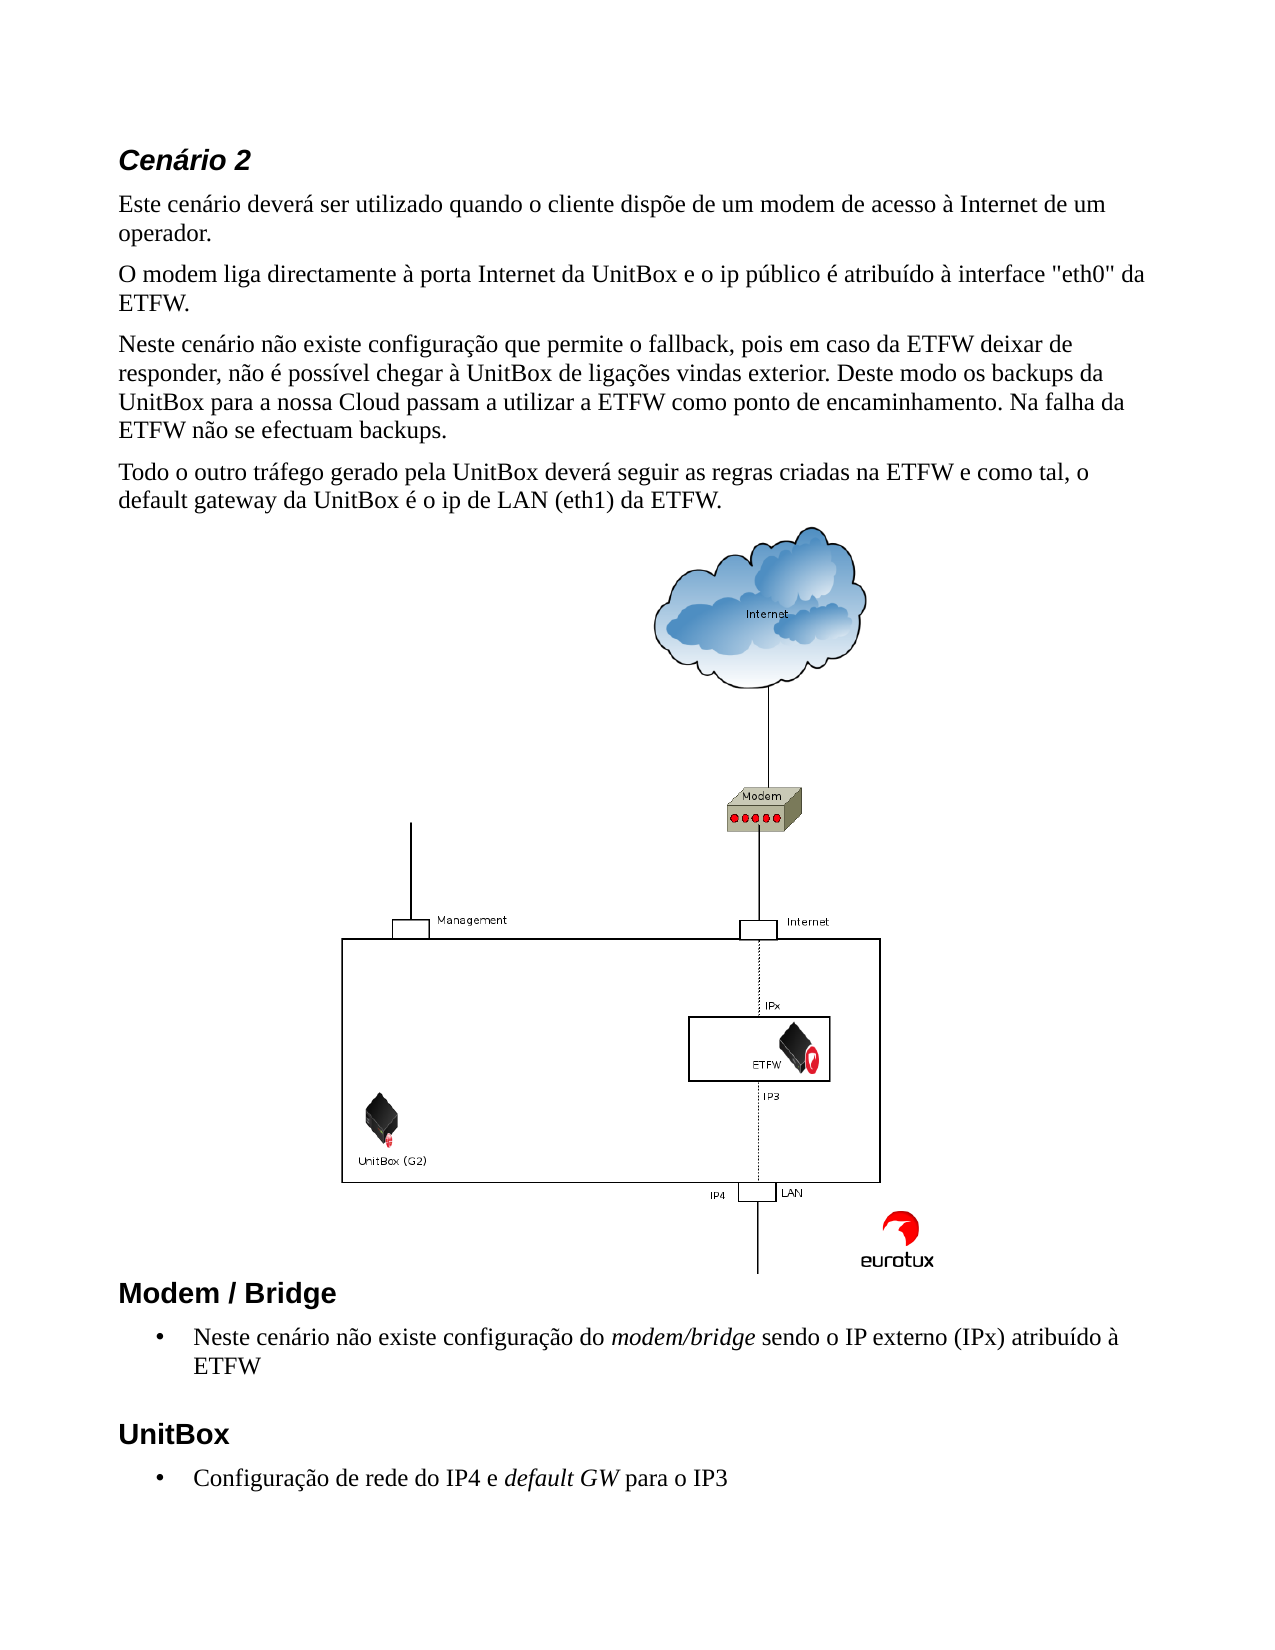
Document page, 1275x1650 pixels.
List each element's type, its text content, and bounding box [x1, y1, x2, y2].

list Configuração de rede do IP4 e default GW para o IP3 [156, 1463, 1157, 1492]
list Neste cenário não existe configuração do modem/bridge sendo o IP externo (IPx) atribuído à ETFW [156, 1322, 1157, 1379]
subtitle Cenário 2 [118, 143, 1157, 177]
picture [341, 526, 934, 1276]
text Este cenário deverá ser utilizado quando o cliente dispõe de um modem de acesso à Internet de um operador. [118, 189, 1157, 247]
text Neste cenário não existe configuração que permite o fallback, pois em caso da ETFW deixar de responder, não é possível chegar à UnitBox de ligações vindas exterior. Deste modo os backups da UnitBox para a nossa Cloud passam a utilizar a ETFW como ponto de encaminhamento. Na falha da ETFW não se efectuam backups. [118, 329, 1157, 444]
text Todo o outro tráfego gerado pela UnitBox deverá seguir as regras criadas na ETFW e como tal, o default gateway da UnitBox é o ip de LAN (eth1) da ETFW. [118, 457, 1157, 514]
subtitle UnitBox [118, 1417, 1157, 1451]
text O modem liga directamente à porta Internet da UnitBox e o ip público é atribuído à interface "eth0" da ETFW. [118, 259, 1157, 317]
subtitle Modem / Bridge [118, 552, 1157, 1309]
